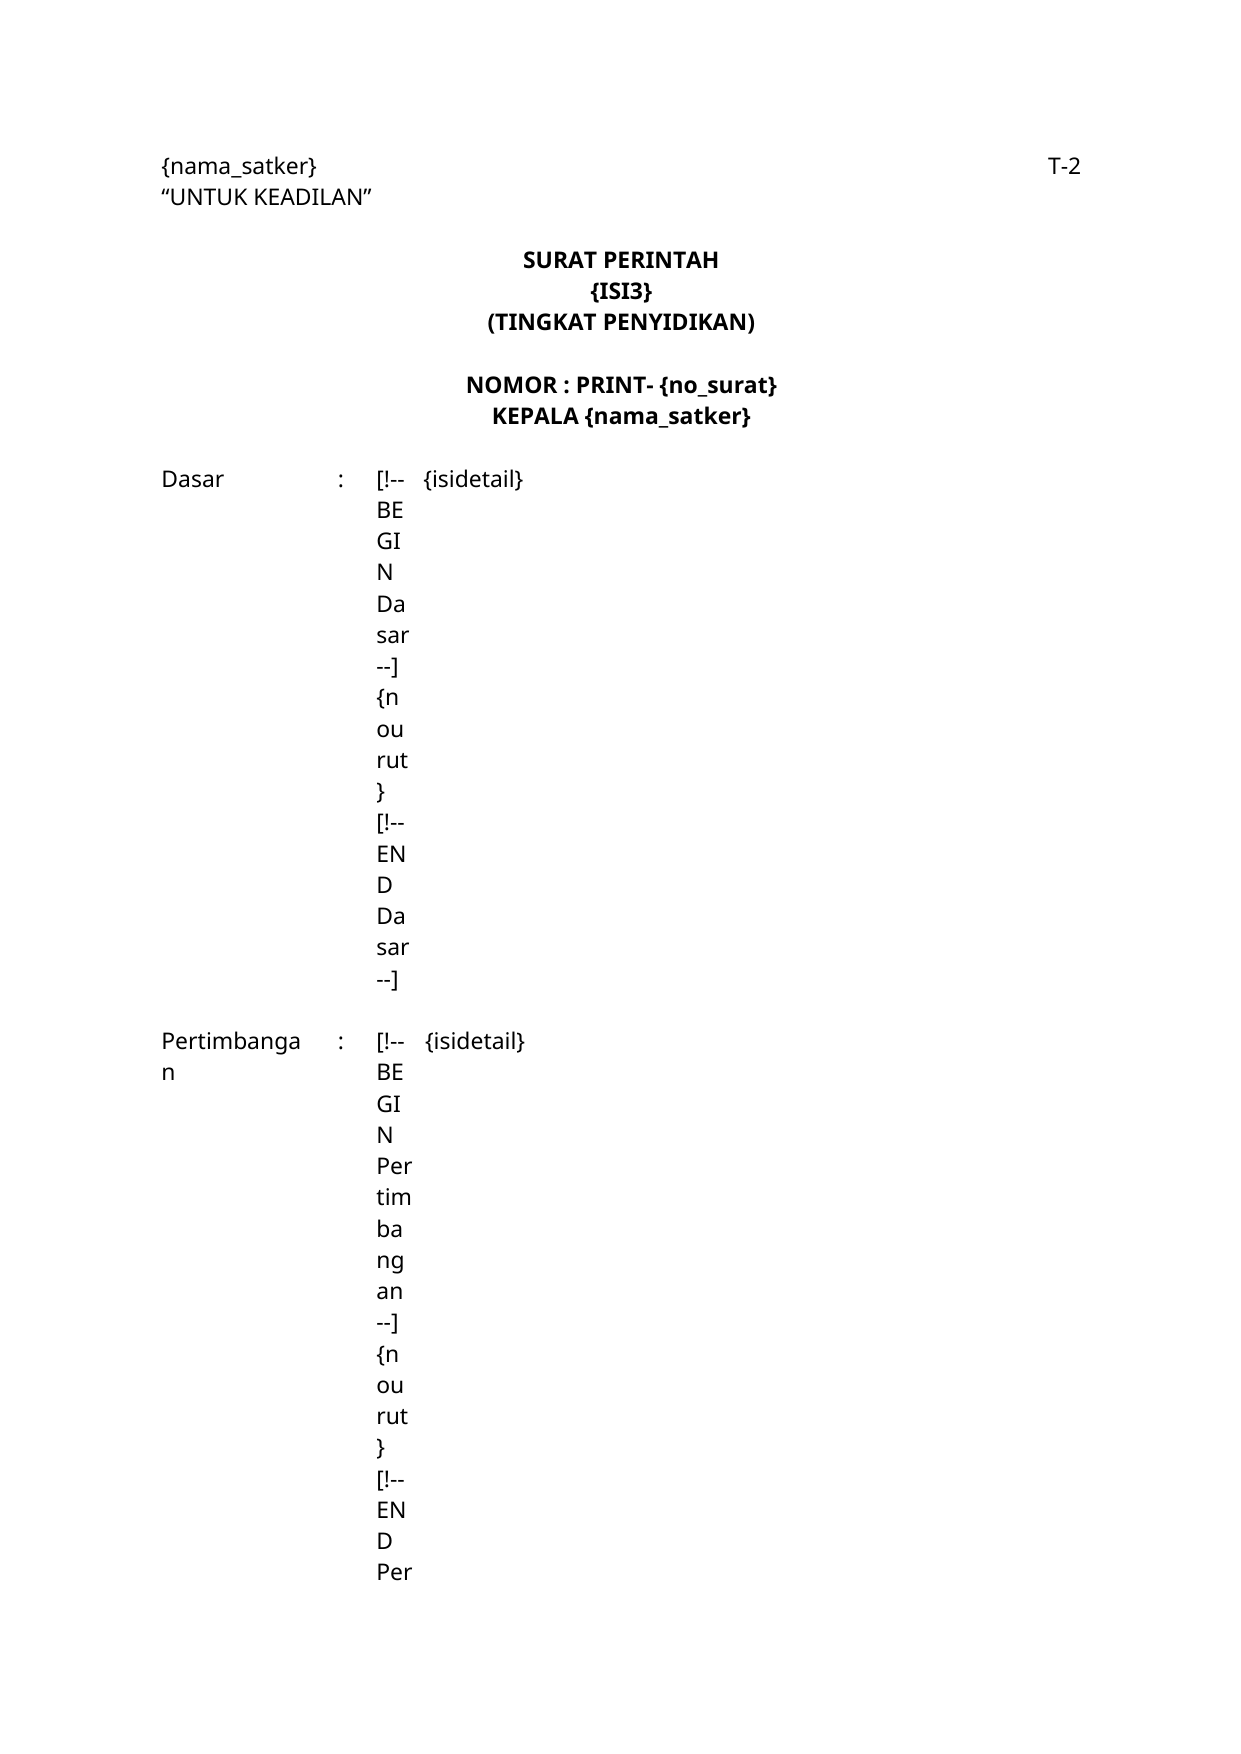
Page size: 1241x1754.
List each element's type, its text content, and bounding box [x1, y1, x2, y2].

table_cell SURAT PERINTAH {ISI3} (TINGKAT PENYIDIKAN) [150, 244, 1092, 337]
table_cell [359, 463, 1092, 1025]
table_cell [150, 213, 1092, 244]
table_header {isidetail} [419, 1025, 1081, 1462]
table_header [!-- BEGIN Pertimbangan --]{nourut} [370, 1025, 419, 1462]
table_cell [!-- END Dasar --] [370, 806, 417, 994]
table_cell : [326, 1025, 359, 1587]
table_cell KEPALA {nama_satker} [150, 400, 1092, 431]
table_cell [419, 1463, 1081, 1587]
table_header {isidetail} [417, 463, 1081, 806]
table_header [!-- BEGIN Dasar --]{nourut} [370, 463, 417, 806]
table_header T-2 [929, 150, 1092, 212]
table_cell Dasar [150, 463, 326, 1025]
table_cell [417, 806, 1081, 994]
table_cell NOMOR : PRINT- {no_surat} [150, 338, 1092, 400]
table_cell : [326, 463, 359, 1025]
table_cell [!-- END Per [370, 1463, 419, 1587]
table_header {nama_satker} “UNTUK KEADILAN” [150, 150, 929, 212]
table_cell Pertimbangan [150, 1025, 326, 1587]
table_cell [150, 431, 1092, 462]
table_cell [359, 1025, 1092, 1587]
